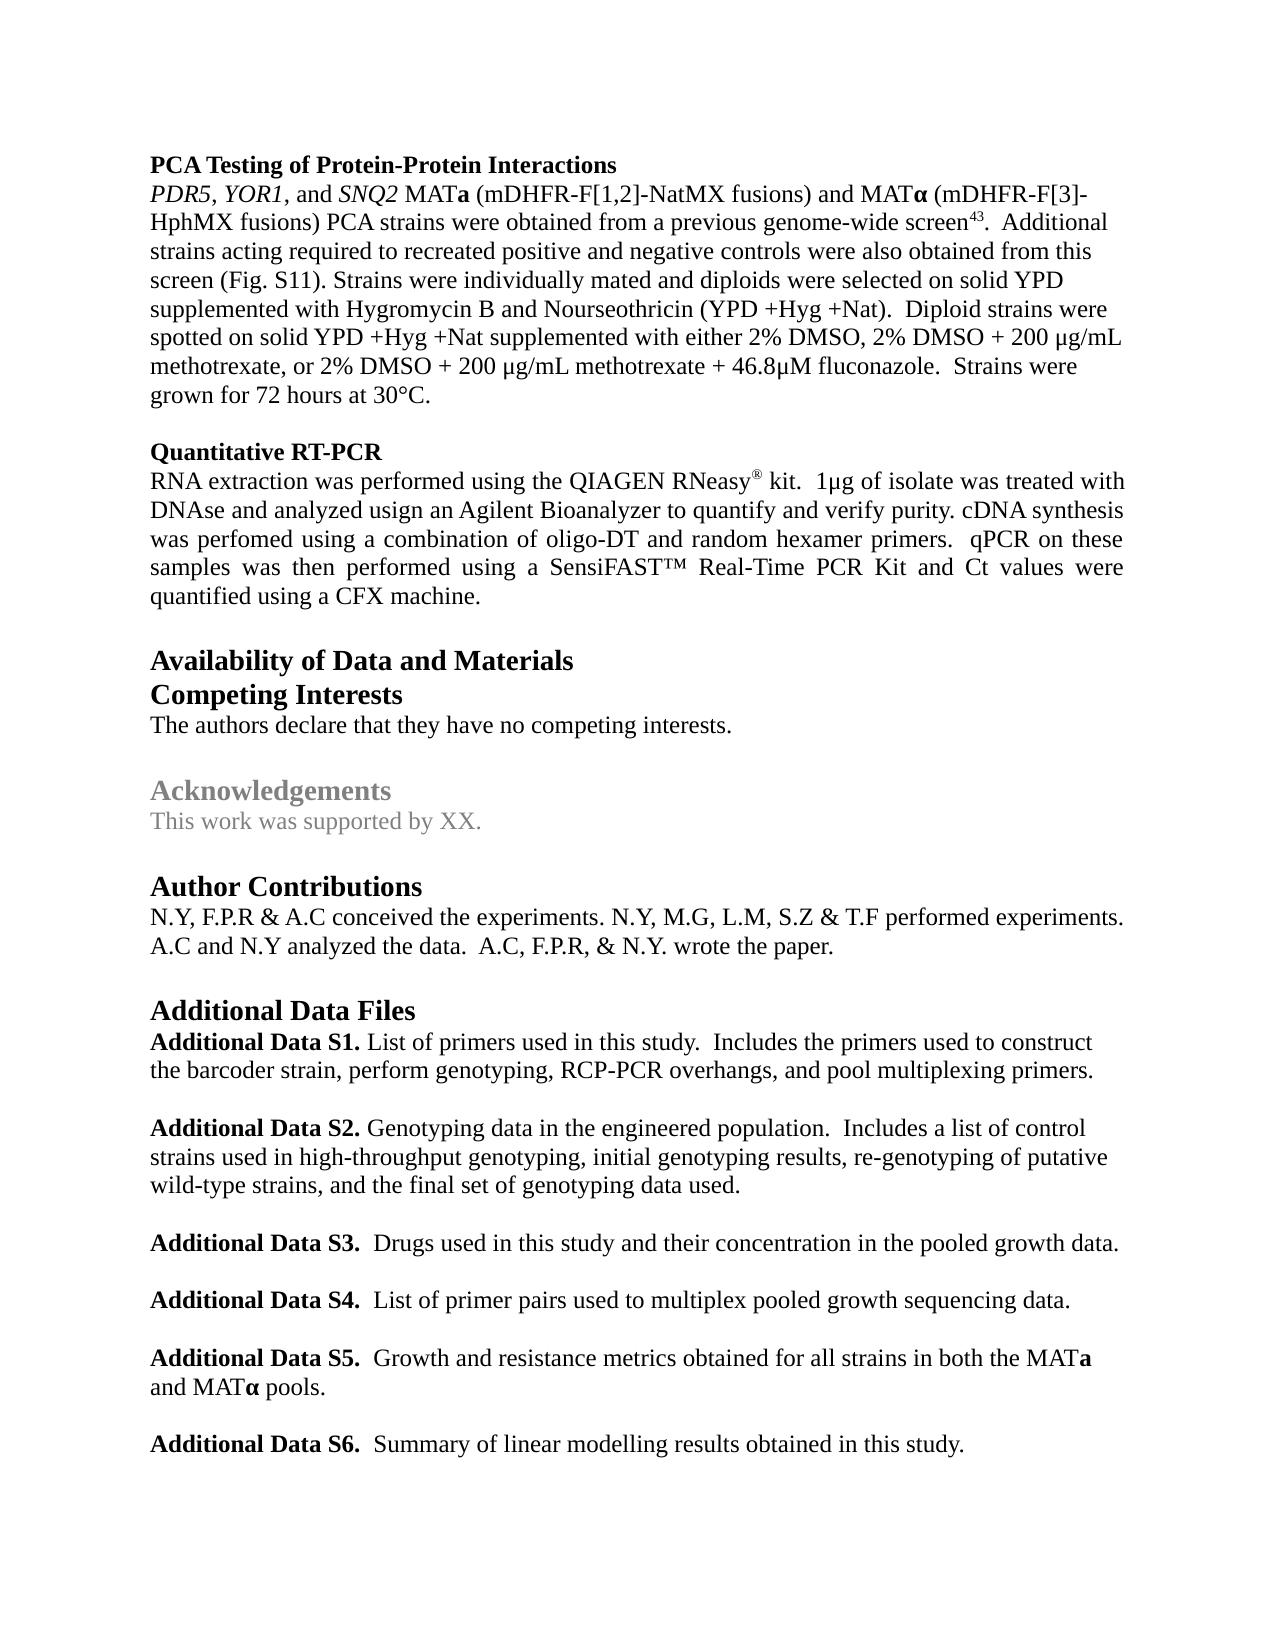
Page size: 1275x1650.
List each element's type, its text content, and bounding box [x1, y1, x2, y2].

subtitle This work was supported by XX. [150, 806, 1125, 835]
subtitle Competing Interests [150, 677, 1125, 711]
subtitle The authors declare that they have no competing interests. [150, 711, 1125, 739]
subtitle Additional Data S2. Genotyping data in the engineered population. Includes a list of control strains used in high-throughput genotyping, initial genotyping results, re-genotyping of putative wild-type strains, and the final set of genotyping data used. [150, 1113, 1125, 1199]
subtitle PDR5, YOR1, and SNQ2 MATa (mDHFR-F[1,2]-NatMX fusions) and MATα (mDHFR-F[3]-HphMX fusions) PCA strains were obtained from a previous genome-wide screen43. Additional strains acting required to recreated positive and negative controls were also obtained from this screen (Fig. S11). Strains were individually mated and diploids were selected on solid YPD supplemented with Hygromycin B and Nourseothricin (YPD +Hyg +Nat). Diploid strains were spotted on solid YPD +Hyg +Nat supplemented with either 2% DMSO, 2% DMSO + 200 μg/mL methotrexate, or 2% DMSO + 200 μg/mL methotrexate + 46.8μM fluconazole. Strains were grown for 72 hours at 30°C. [150, 179, 1125, 409]
subtitle PCA Testing of Protein-Protein Interactions [150, 150, 1125, 179]
subtitle Additional Data S5. Growth and resistance metrics obtained for all strains in both the MATa and MATα pools. [150, 1343, 1125, 1401]
subtitle Additional Data S1. List of primers used in this study. Includes the primers used to construct the barcoder strain, perform genotyping, RCP-PCR overhangs, and pool multiplexing primers. [150, 1027, 1125, 1084]
subtitle Additional Data S6. Summary of linear modelling results obtained in this study. [150, 1429, 1125, 1458]
subtitle Acknowledgements [150, 773, 1125, 806]
subtitle Availability of Data and Materials [150, 643, 1125, 677]
subtitle Additional Data S4. List of primer pairs used to multiplex pooled growth sequencing data. [150, 1286, 1125, 1314]
text N.Y, F.P.R & A.C conceived the experiments. N.Y, M.G, L.M, S.Z & T.F performed experiments. A.C and N.Y analyzed the data. A.C, F.P.R, & N.Y. wrote the paper. [150, 902, 1125, 960]
text RNA extraction was performed using the QIAGEN RNeasy® kit. 1μg of isolate was treated with DNAse and analyzed usign an Agilent Bioanalyzer to quantify and verify purity. cDNA synthesis was perfomed using a combination of oligo-DT and random hexamer primers. qPCR on these samples was then performed using a SensiFAST™ Real-Time PCR Kit and Ct values were quantified using a CFX machine. [150, 466, 1125, 610]
subtitle Additional Data S3. Drugs used in this study and their concentration in the pooled growth data. [150, 1228, 1125, 1257]
subtitle Additional Data Files [150, 993, 1125, 1027]
subtitle Author Contributions [150, 869, 1125, 902]
subtitle Quantitative RT-PCR [150, 437, 1125, 466]
